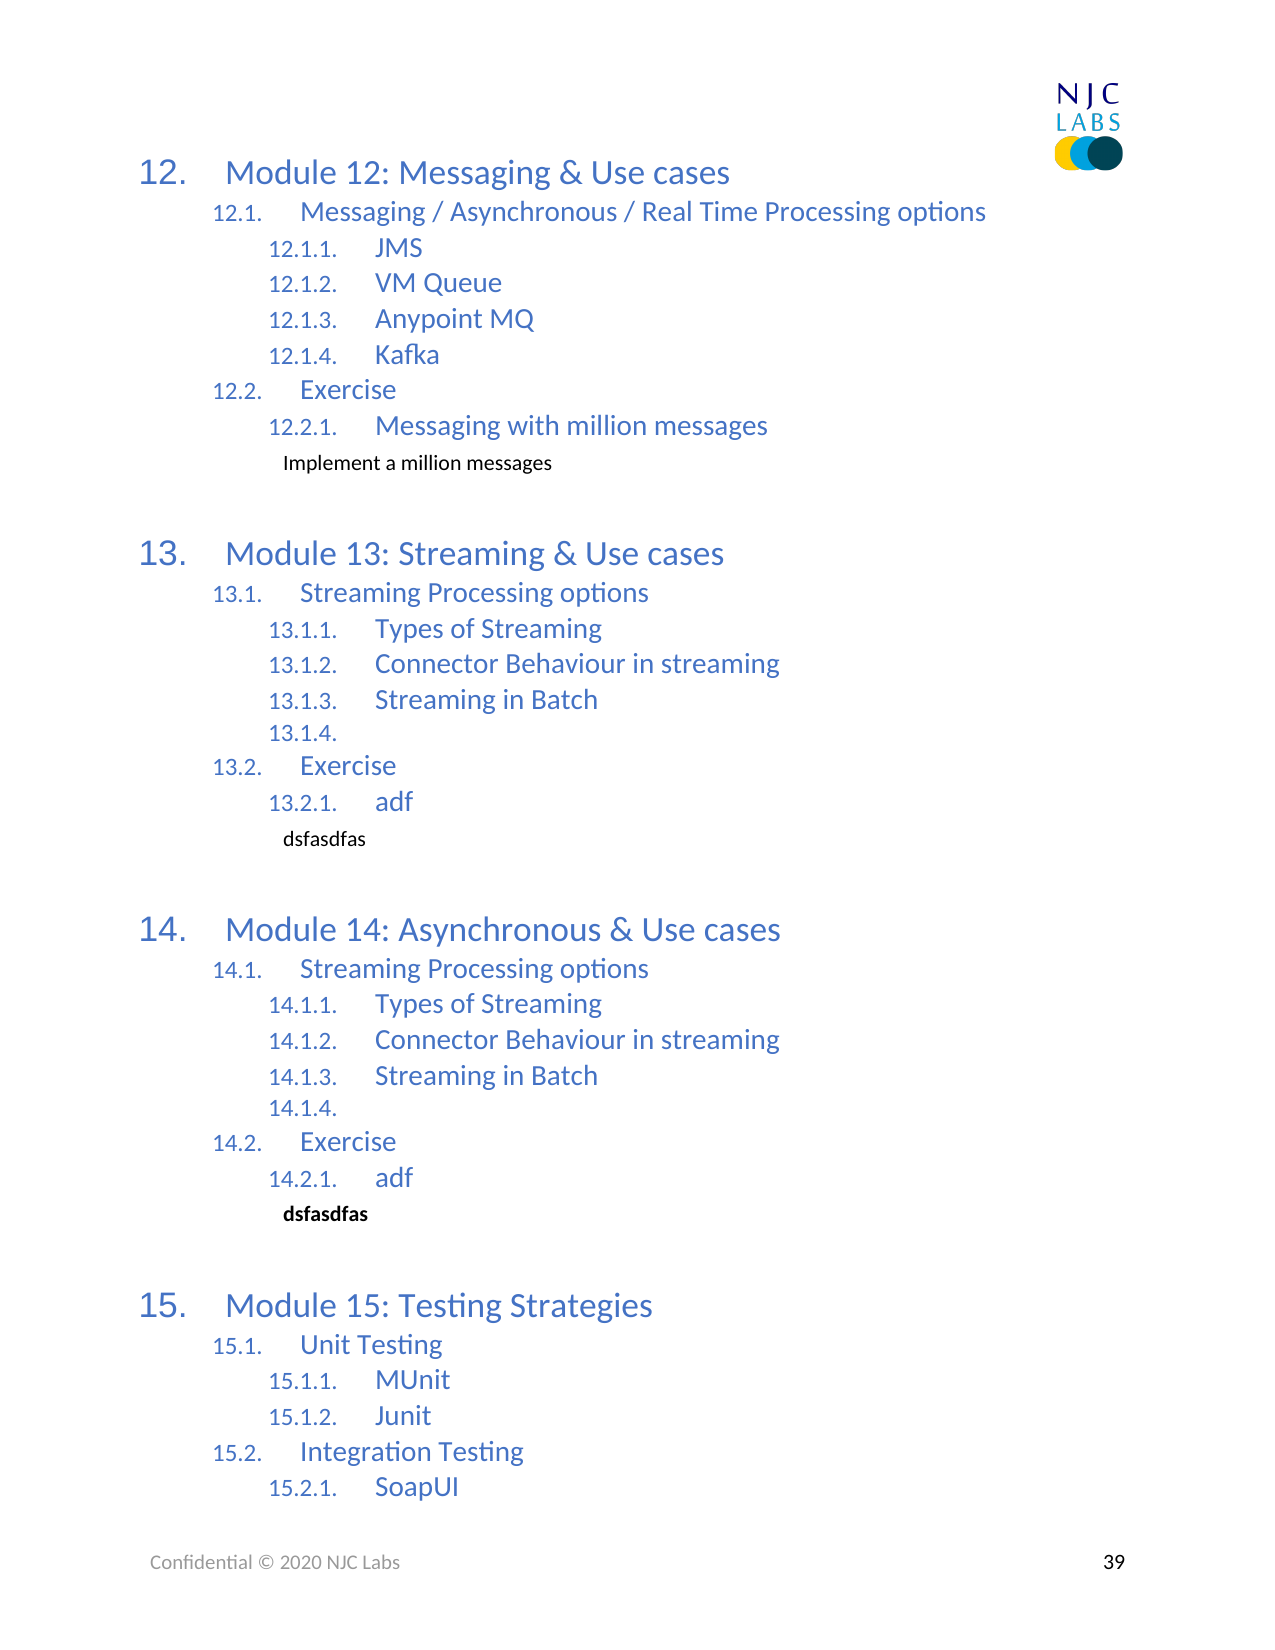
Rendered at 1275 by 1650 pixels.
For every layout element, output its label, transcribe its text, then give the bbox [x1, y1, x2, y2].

subtitle Messaging with million messages [337, 407, 1125, 443]
subtitle SoapUI [337, 1468, 1125, 1504]
subtitle Messaging / Asynchronous / Real Time Processing options [262, 193, 1125, 229]
picture [1054, 78, 1123, 150]
subtitle Exercise [262, 1123, 1125, 1159]
subtitle Streaming Processing options [262, 574, 1125, 610]
subtitle Module 15: Testing Strategies [187, 1283, 1125, 1326]
text dsfasdfas [283, 1201, 1125, 1227]
subtitle Module 12: Messaging & Use cases [187, 150, 1125, 193]
subtitle adf [337, 783, 1125, 818]
subtitle Module 14: Asynchronous & Use cases [187, 907, 1125, 950]
subtitle Streaming in Batch [337, 681, 1125, 717]
subtitle Connector Behaviour in streaming [337, 645, 1125, 681]
subtitle VM Queue [337, 264, 1125, 300]
subtitle Integration Testing [262, 1433, 1125, 1468]
subtitle Types of Streaming [337, 986, 1125, 1021]
subtitle adf [337, 1159, 1125, 1194]
subtitle Exercise [262, 747, 1125, 783]
subtitle Kafka [337, 336, 1125, 371]
text dsfasdfas [283, 825, 1125, 851]
subtitle Types of Streaming [337, 610, 1125, 645]
subtitle Unit Testing [262, 1326, 1125, 1361]
subtitle Anypoint MQ [337, 300, 1125, 336]
subtitle Streaming Processing options [262, 950, 1125, 986]
subtitle Module 13: Streaming & Use cases [187, 531, 1125, 574]
subtitle Connector Behaviour in streaming [337, 1021, 1125, 1057]
subtitle Junit [337, 1397, 1125, 1433]
text Implement a million messages [283, 449, 1125, 476]
subtitle MUnit [337, 1361, 1125, 1397]
subtitle Streaming in Batch [337, 1057, 1125, 1092]
subtitle Exercise [262, 371, 1125, 407]
subtitle JMS [337, 229, 1125, 264]
